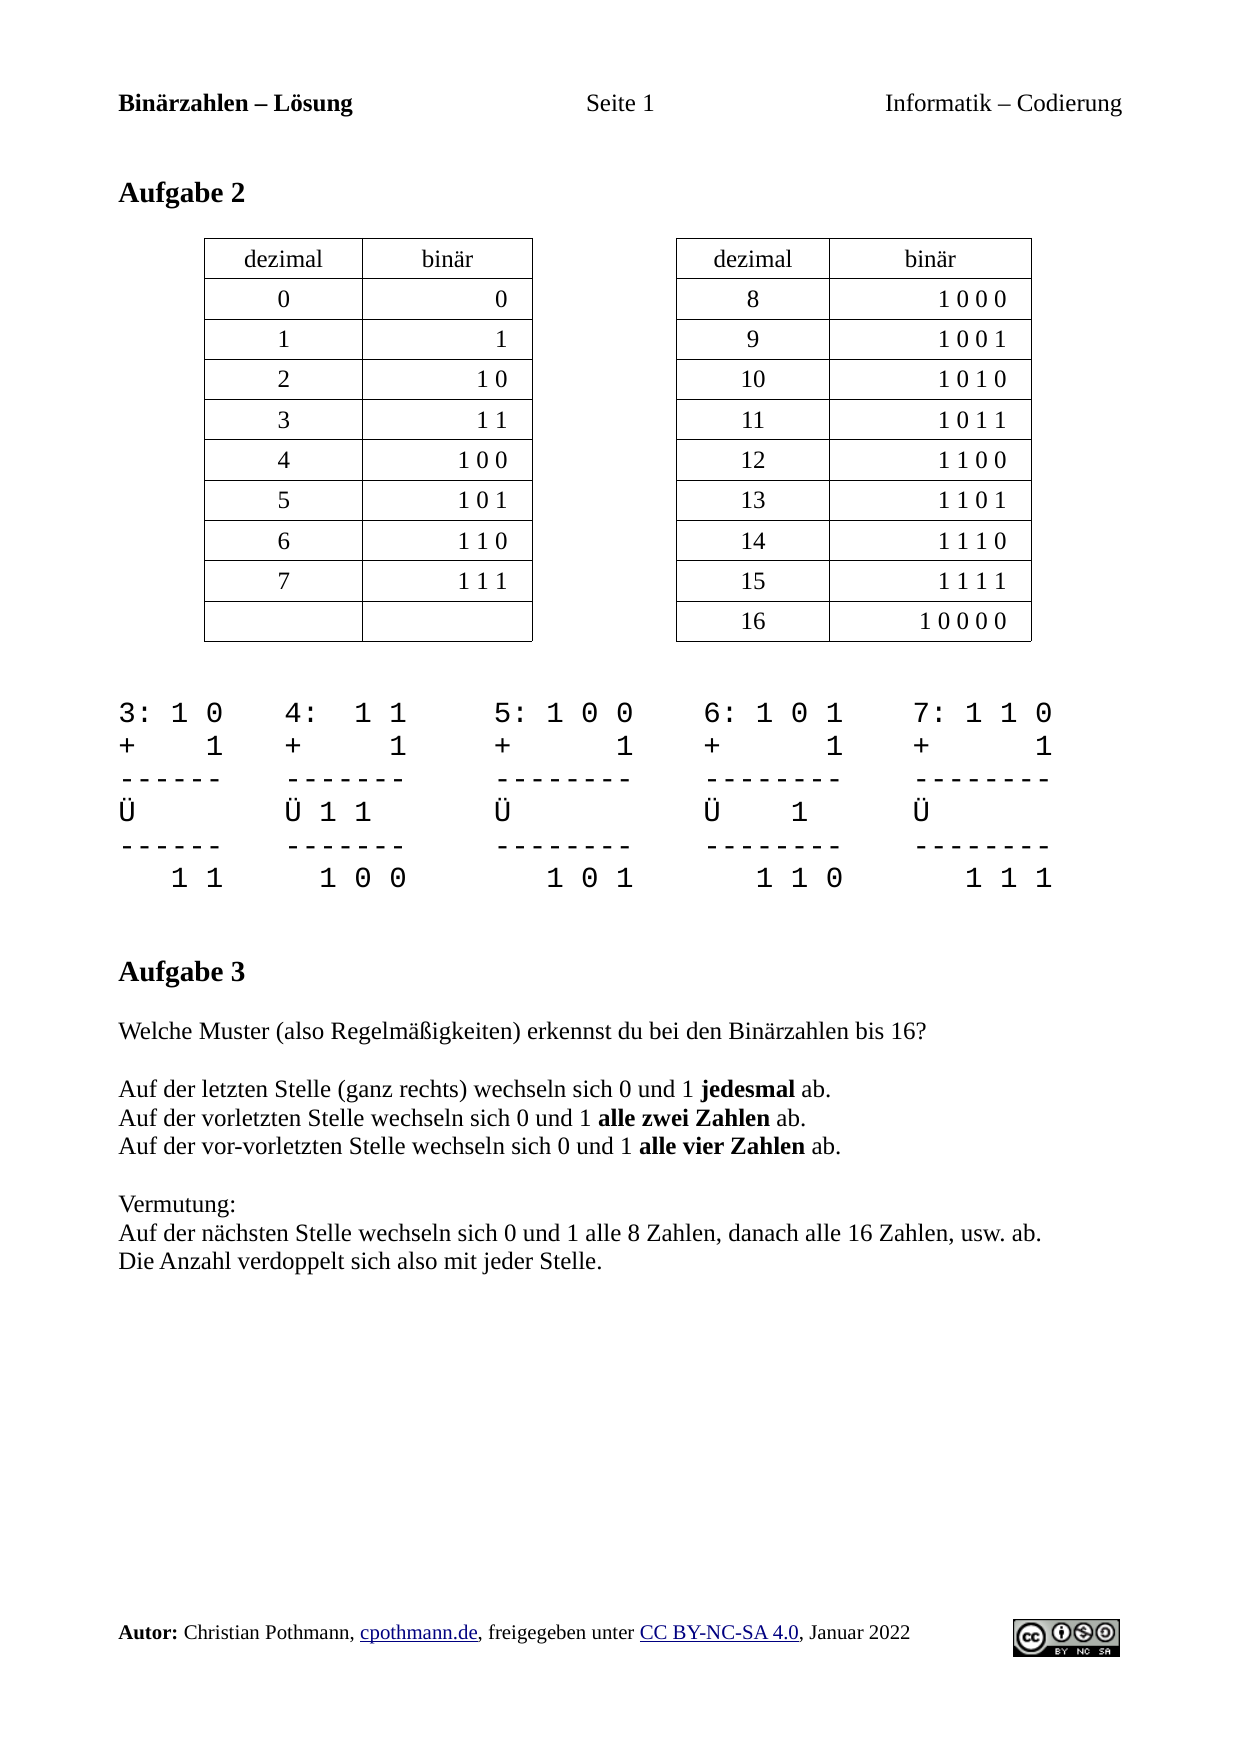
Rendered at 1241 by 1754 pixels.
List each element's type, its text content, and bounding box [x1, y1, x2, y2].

text Autor: Christian Pothmann, cpothmann.de, freigegeben unter CC BY-NC-SA 4.0, Januar 2022 [118, 1620, 1013, 1644]
table_cell 12 [677, 440, 829, 480]
table_cell 1 1 1 [363, 561, 532, 601]
table_cell 1 1 0 1 [830, 481, 1031, 520]
text Auf der nächsten Stelle wechseln sich 0 und 1 alle 8 Zahlen, danach alle 16 Zahlen, usw. ab. [118, 1218, 1122, 1246]
table_cell 1 0 0 [363, 440, 532, 480]
table_cell 1 0 1 [363, 481, 532, 520]
table_header binär [830, 239, 1031, 278]
text Die Anzahl verdoppelt sich also mit jeder Stelle. [118, 1246, 1122, 1275]
table_cell [533, 278, 676, 318]
table_cell 0 [363, 279, 532, 318]
table_header 4: 1 1 + 1 ------- Ü 1 1 ------- 1 0 0 [284, 699, 493, 897]
table_cell [533, 319, 676, 359]
table_cell 2 [205, 360, 362, 399]
table_cell [533, 520, 676, 560]
table_cell [533, 439, 676, 480]
table_header dezimal [677, 239, 829, 278]
table_header binär [363, 239, 532, 278]
table_header 3: 1 0 + 1 ------ Ü ------ 1 1 [118, 699, 284, 897]
table_cell 1 1 0 [363, 521, 532, 560]
table_cell 1 [205, 320, 362, 359]
table_cell [533, 480, 676, 520]
table_cell 7 [205, 561, 362, 601]
table_cell 0 [205, 279, 362, 318]
table_cell 1 0 1 0 [830, 360, 1031, 399]
table_cell 15 [677, 561, 829, 601]
table_cell 1 0 1 1 [830, 400, 1031, 439]
table_cell 1 0 0 0 [830, 279, 1031, 318]
table_cell 1 [363, 320, 532, 359]
table_cell 10 [677, 360, 829, 399]
text Aufgabe 2 [118, 176, 1122, 209]
table_cell [533, 601, 676, 641]
table_cell [363, 602, 532, 641]
table_cell [533, 359, 676, 399]
table_cell 16 [677, 602, 829, 641]
text Auf der letzten Stelle (ganz rechts) wechseln sich 0 und 1 jedesmal ab. [118, 1074, 1122, 1103]
text Vermutung: [118, 1189, 1122, 1218]
table_cell 13 [677, 481, 829, 520]
table_cell 1 0 [363, 360, 532, 399]
table_header 7: 1 1 0 + 1 -------- Ü -------- 1 1 1 [913, 699, 1122, 897]
table_cell [533, 399, 676, 439]
text Welche Muster (also Regelmäßigkeiten) erkennst du bei den Binärzahlen bis 16? [118, 1016, 1122, 1045]
table_header [533, 238, 676, 278]
text Aufgabe 3 [118, 954, 1122, 988]
table_cell 1 1 1 0 [830, 521, 1031, 560]
table_cell 5 [205, 481, 362, 520]
table_cell 1 1 1 1 [830, 561, 1031, 601]
text Auf der vor-vorletzten Stelle wechseln sich 0 und 1 alle vier Zahlen ab. [118, 1131, 1122, 1160]
table_cell 11 [677, 400, 829, 439]
table_cell 3 [205, 400, 362, 439]
table_cell 1 1 0 0 [830, 440, 1031, 480]
table_cell 9 [677, 320, 829, 359]
table_cell 1 1 [363, 400, 532, 439]
picture [1013, 1619, 1120, 1657]
table_cell 6 [205, 521, 362, 560]
table_header 5: 1 0 0 + 1 -------- Ü -------- 1 0 1 [494, 699, 703, 897]
table_header 6: 1 0 1 + 1 -------- Ü 1 -------- 1 1 0 [703, 699, 912, 897]
table_cell 8 [677, 279, 829, 318]
table_cell [205, 602, 362, 641]
table_cell 4 [205, 440, 362, 480]
table_cell 1 0 0 0 0 [830, 602, 1031, 641]
table_header dezimal [205, 239, 362, 278]
table_cell 1 0 0 1 [830, 320, 1031, 359]
text Auf der vorletzten Stelle wechseln sich 0 und 1 alle zwei Zahlen ab. [118, 1103, 1122, 1131]
table_cell [533, 560, 676, 601]
table_cell 14 [677, 521, 829, 560]
